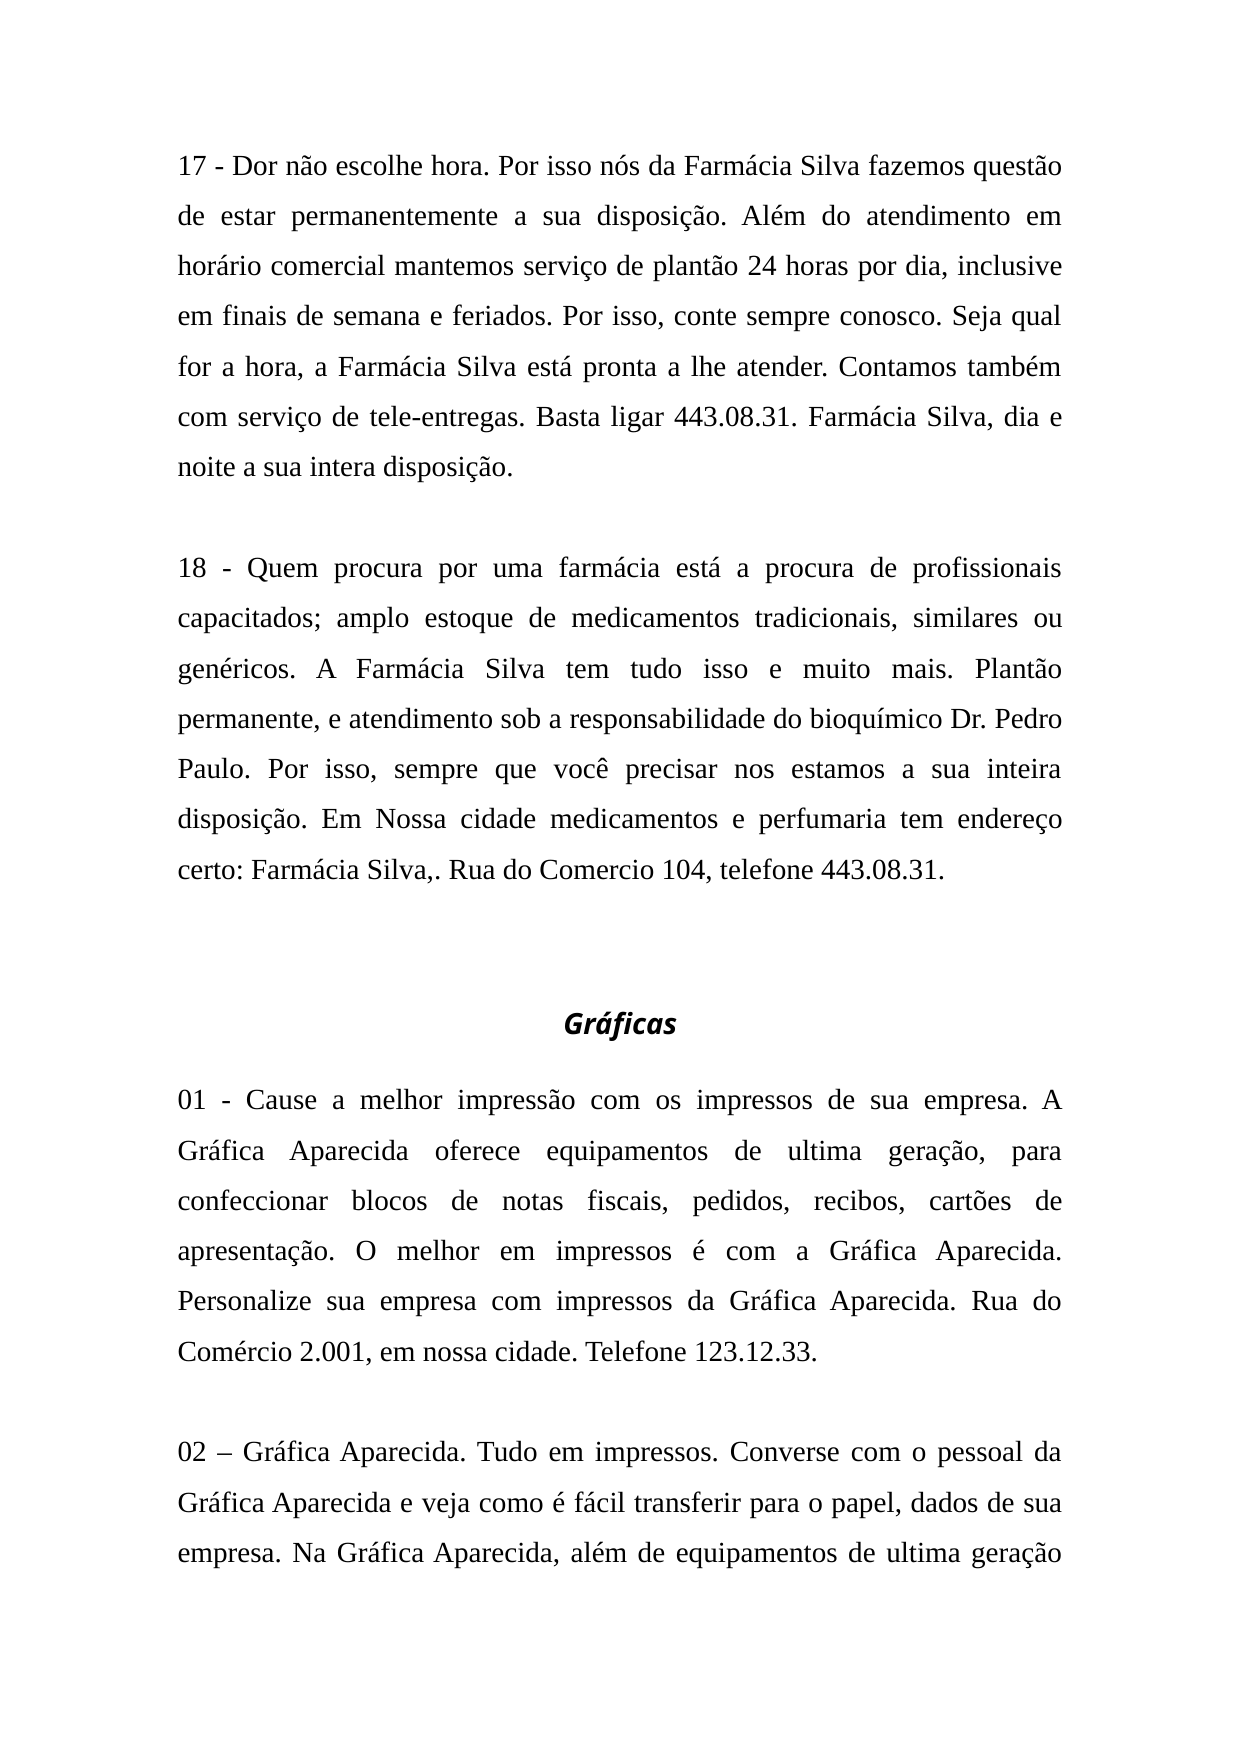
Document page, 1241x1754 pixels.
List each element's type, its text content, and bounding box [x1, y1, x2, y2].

text 17 - Dor não escolhe hora. Por isso nós da Farmácia Silva fazemos questão de estar permanentemente a sua disposição. Além do atendimento em horário comercial mantemos serviço de plantão 24 horas por dia, inclusive em finais de semana e feriados. Por isso, conte sempre conosco. Seja qual for a hora, a Farmácia Silva está pronta a lhe atender. Contamos também com serviço de tele-entregas. Basta ligar 443.08.31. Farmácia Silva, dia e noite a sua intera disposição. [177, 148, 1063, 483]
text 01 - Cause a melhor impressão com os impressos de sua empresa. A Gráfica Aparecida oferece equipamentos de ultima geração, para confeccionar blocos de notas fiscais, pedidos, recibos, cartões de apresentação. O melhor em impressos é com a Gráfica Aparecida. Personalize sua empresa com impressos da Gráfica Aparecida. Rua do Comércio 2.001, em nossa cidade. Telefone 123.12.33. [177, 1082, 1063, 1367]
text 02 – Gráfica Aparecida. Tudo em impressos. Converse com o pessoal da Gráfica Aparecida e veja como é fácil transferir para o papel, dados de sua empresa. Na Gráfica Aparecida, além de equipamentos de ultima geração [177, 1434, 1063, 1569]
text 18 - Quem procura por uma farmácia está a procura de profissionais capacitados; amplo estoque de medicamentos tradicionais, similares ou genéricos. A Farmácia Silva tem tudo isso e muito mais. Plantão permanente, e atendimento sob a responsabilidade do bioquímico Dr. Pedro Paulo. Por isso, sempre que você precisar nos estamos a sua inteira disposição. Em Nossa cidade medicamentos e perfumaria tem endereço certo: Farmácia Silva,. Rua do Comercio 104, telefone 443.08.31. [177, 550, 1063, 886]
text Gráficas [177, 1003, 1063, 1043]
